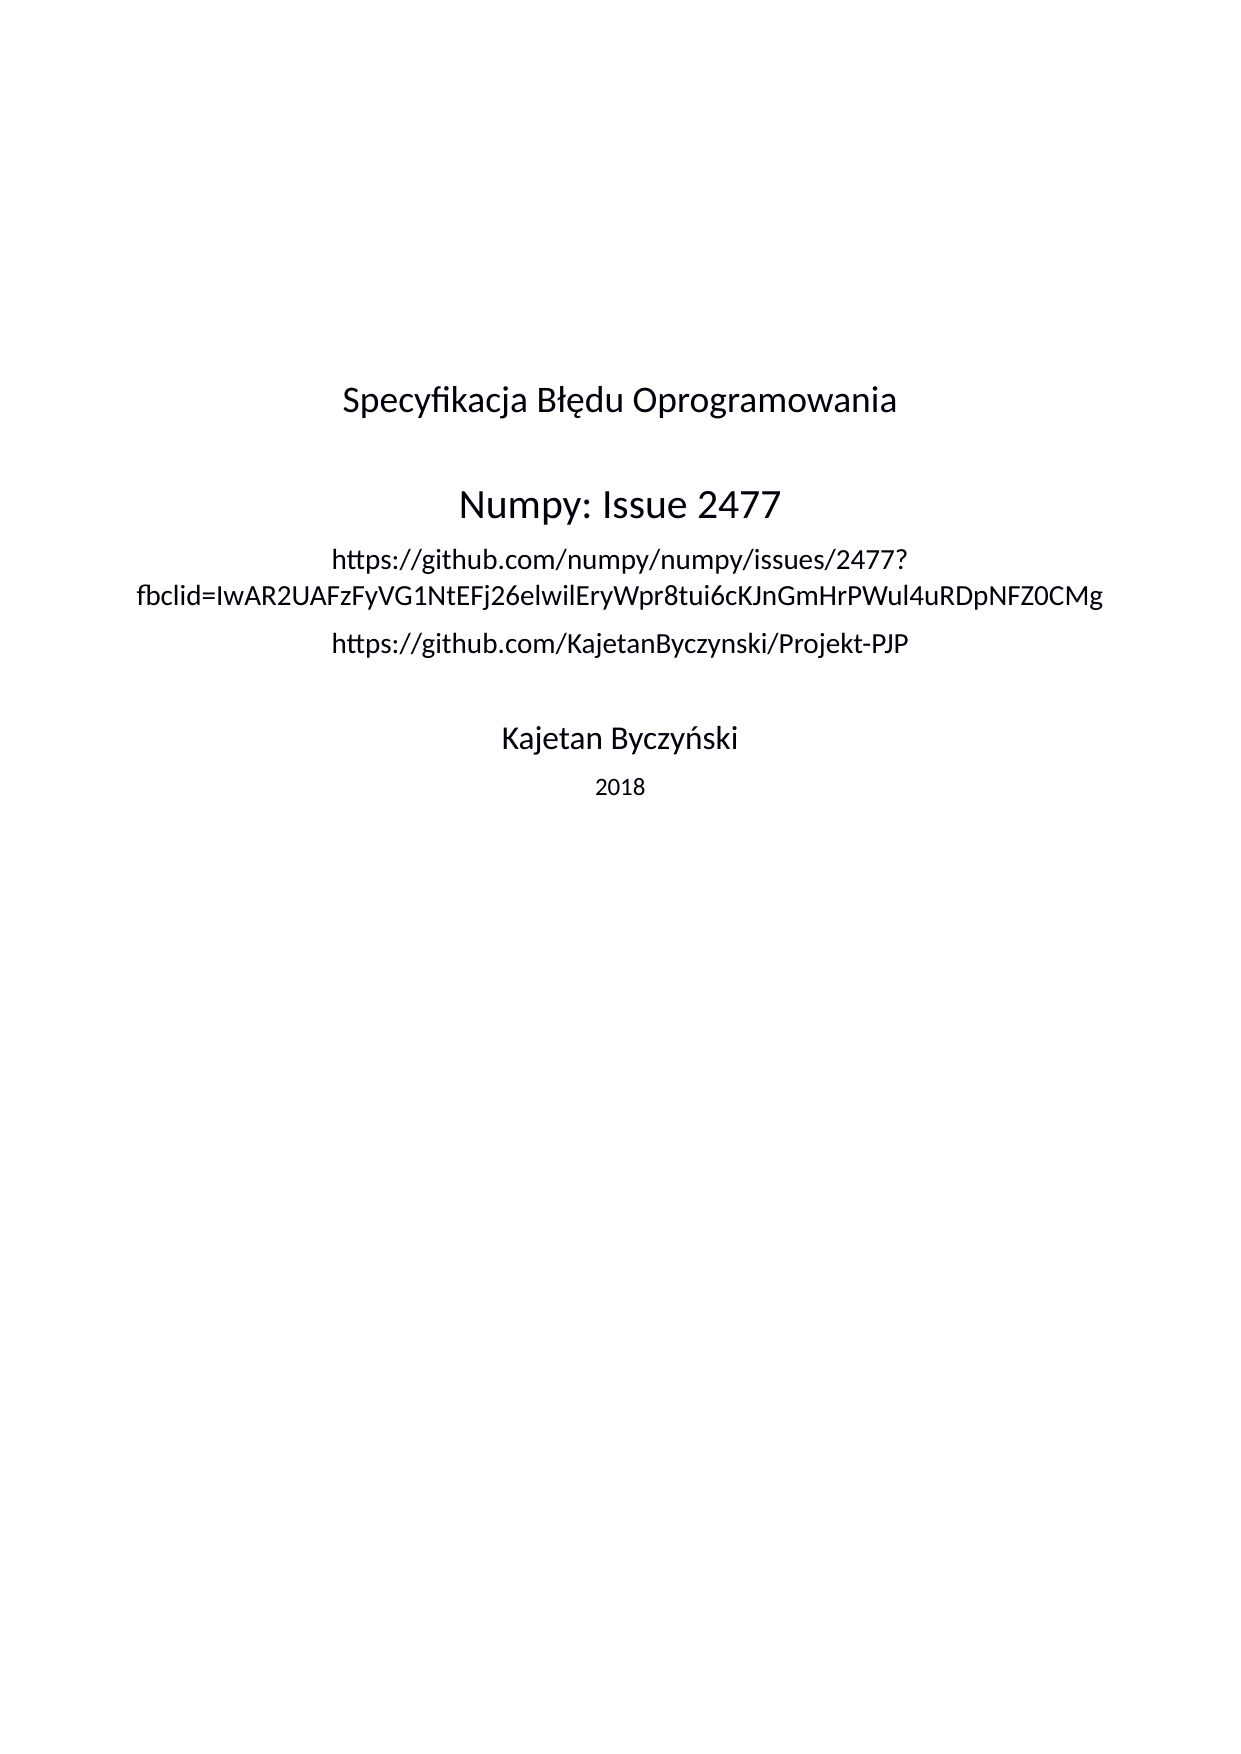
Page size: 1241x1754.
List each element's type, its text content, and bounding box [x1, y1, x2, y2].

text 2018 [118, 771, 1122, 801]
text https://github.com/KajetanByczynski/Projekt-PJP [118, 625, 1122, 660]
text https://github.com/numpy/numpy/issues/2477?fbclid=IwAR2UAFzFyVG1NtEFj26elwilEryWpr8tui6cKJnGmHrPWul4uRDpNFZ0CMg [118, 541, 1122, 612]
text Specyfikacja Błędu Oprogramowania [118, 376, 1122, 422]
text Numpy: Issue 2477 [118, 478, 1122, 528]
text Kajetan Byczyński [118, 717, 1122, 758]
